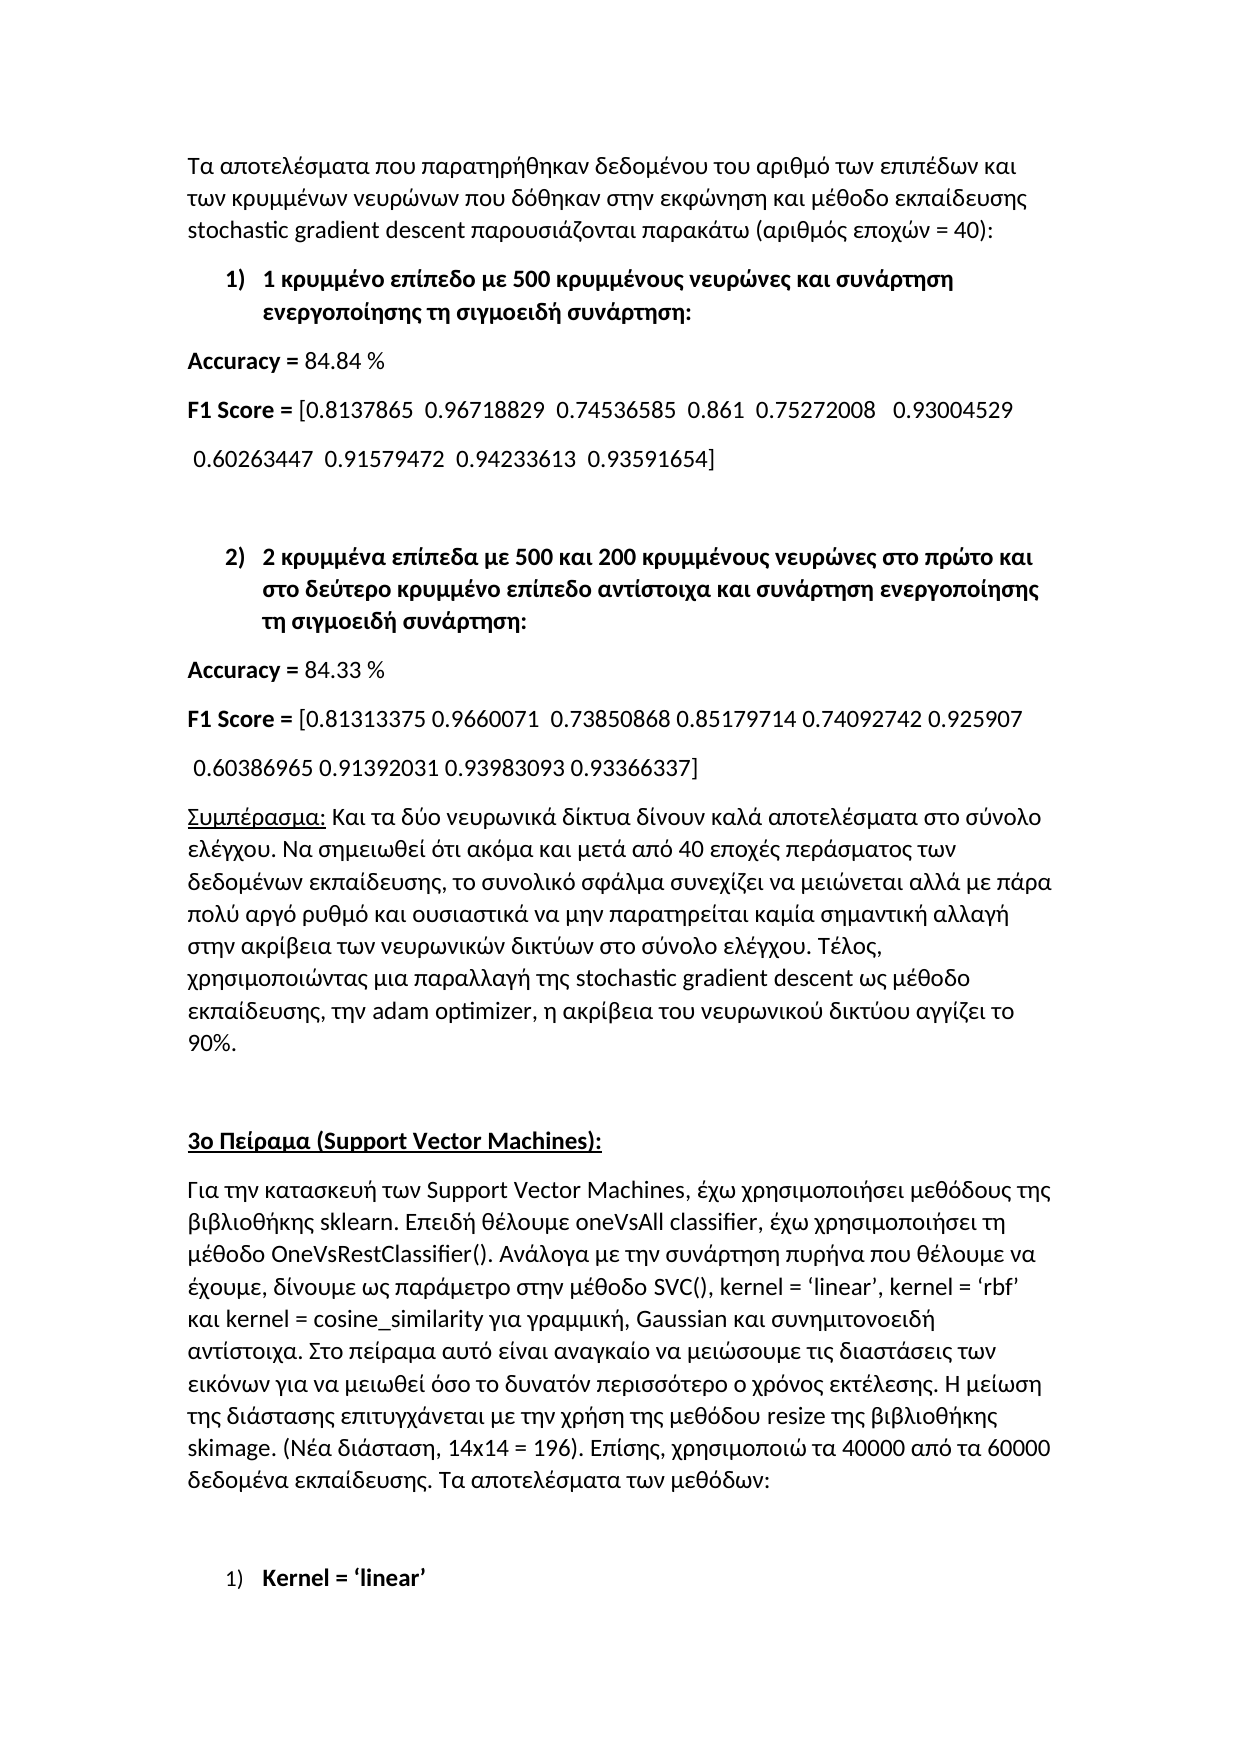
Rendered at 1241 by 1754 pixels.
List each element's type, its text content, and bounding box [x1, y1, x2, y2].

text Τα αποτελέσματα που παρατηρήθηκαν δεδομένου του αριθμό των επιπέδων και των κρυμμένων νευρώνων που δόθηκαν στην εκφώνηση και μέθοδο εκπαίδευσης stochastic gradient descent παρουσιάζονται παρακάτω (αριθμός εποχών = 40): [187, 150, 1053, 245]
text 0.60263447 0.91579472 0.94233613 0.93591654] [187, 443, 1053, 473]
text 0.60386965 0.91392031 0.93983093 0.93366337] [187, 752, 1053, 783]
text F1 Score = [0.81313375 0.9660071 0.73850868 0.85179714 0.74092742 0.925907 [187, 703, 1053, 734]
text Για την κατασκευή των Support Vector Machines, έχω χρησιμοποιήσει μεθόδους της βιβλιοθήκης sklearn. Επειδή θέλουμε oneVsAll classifier, έχω χρησιμοποιήσει τη μέθοδο OneVsRestClassifier(). Ανάλογα με την συνάρτηση πυρήνα που θέλουμε να έχουμε, δίνουμε ως παράμετρο στην μέθοδο SVC(), kernel = ‘linear’, kernel = ‘rbf’ και kernel = cosine_similarity για γραμμική, Gaussian και συνημιτονοειδή αντίστοιχα. Στο πείραμα αυτό είναι αναγκαίο να μειώσουμε τις διαστάσεις των εικόνων για να μειωθεί όσο το δυνατόν περισσότερο ο χρόνος εκτέλεσης. Η μείωση της διάστασης επιτυγχάνεται με την χρήση της μεθόδου resize της βιβλιοθήκης skimage. (Νέα διάσταση, 14x14 = 196). Επίσης, χρησιμοποιώ τα 40000 από τα 60000 δεδομένα εκπαίδευσης. Τα αποτελέσματα των μεθόδων: [187, 1174, 1053, 1495]
text Accuracy = 84.84 % [187, 345, 1053, 375]
list 2 κρυμμένα επίπεδα με 500 και 200 κρυμμένους νευρώνες στο πρώτο και στο δεύτερο κρυμμένο επίπεδο αντίστοιχα και συνάρτηση ενεργοποίησης τη σιγμοειδή συνάρτηση: [225, 541, 1053, 636]
text 3ο Πείραμα (Support Vector Machines): [187, 1125, 1053, 1156]
text Accuracy = 84.33 % [187, 654, 1053, 685]
list 1 κρυμμένο επίπεδο με 500 κρυμμένους νευρώνες και συνάρτηση ενεργοποίησης τη σιγμοειδή συνάρτηση: [225, 263, 1053, 326]
list Kernel = ‘linear’ [225, 1562, 1053, 1593]
text F1 Score = [0.8137865 0.96718829 0.74536585 0.861 0.75272008 0.93004529 [187, 394, 1053, 424]
text Συμπέρασμα: Και τα δύο νευρωνικά δίκτυα δίνουν καλά αποτελέσματα στο σύνολο ελέγχου. Να σημειωθεί ότι ακόμα και μετά από 40 εποχές περάσματος των δεδομένων εκπαίδευσης, το συνολικό σφάλμα συνεχίζει να μειώνεται αλλά με πάρα πολύ αργό ρυθμό και ουσιαστικά να μην παρατηρείται καμία σημαντική αλλαγή στην ακρίβεια των νευρωνικών δικτύων στο σύνολο ελέγχου. Τέλος, χρησιμοποιώντας μια παραλλαγή της stochastic gradient descent ως μέθοδο εκπαίδευσης, την adam optimizer, η ακρίβεια του νευρωνικού δικτύου αγγίζει το 90%. [187, 801, 1053, 1058]
